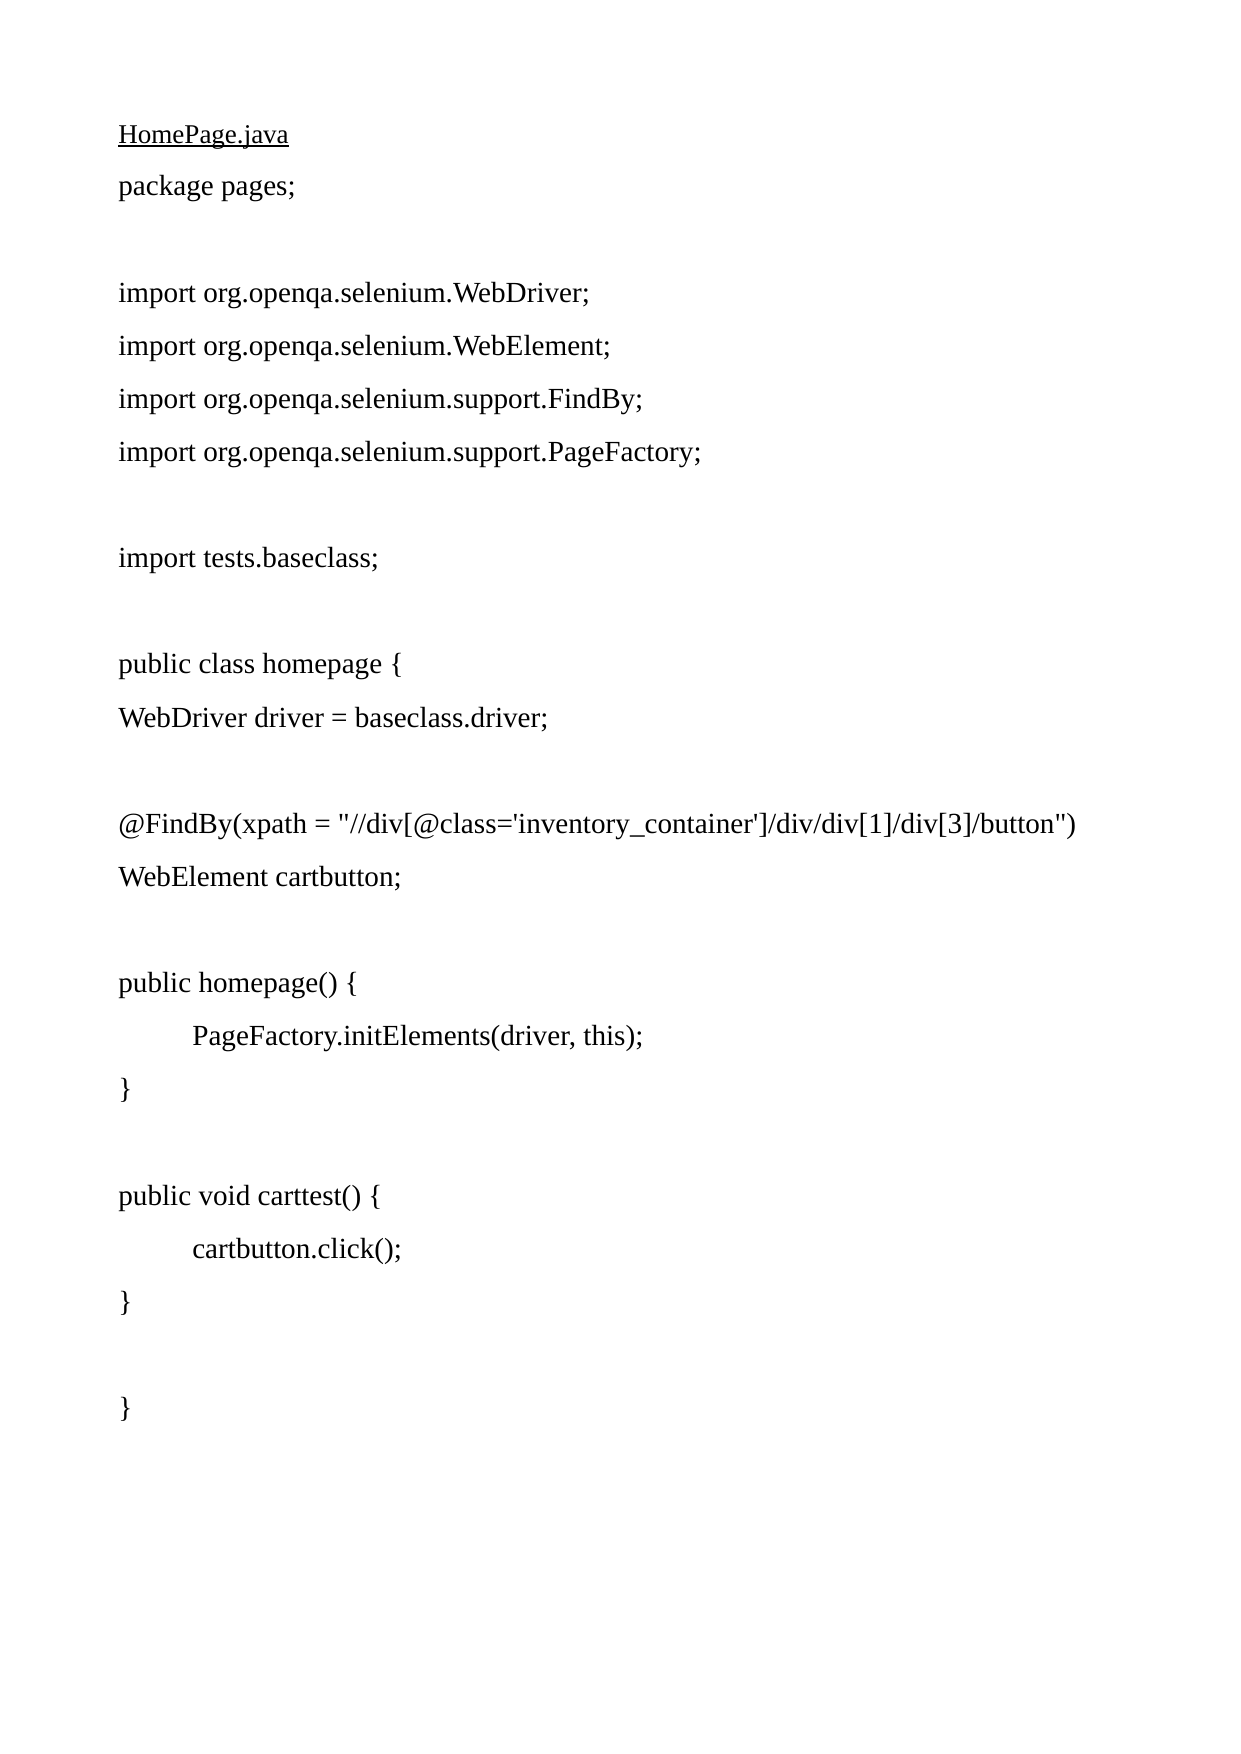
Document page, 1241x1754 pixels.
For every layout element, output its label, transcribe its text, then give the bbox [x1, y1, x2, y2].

text import tests.baseclass; [118, 540, 1122, 574]
text public void carttest() { [118, 1178, 1122, 1211]
text import org.openqa.selenium.support.FindBy; [118, 381, 1122, 414]
text PageFactory.initElements(driver, this); [118, 1018, 1122, 1052]
text import org.openqa.selenium.WebElement; [118, 328, 1122, 361]
text } [118, 1284, 1122, 1318]
text @FindBy(xpath = "//div[@class='inventory_container']/div/div[1]/div[3]/button") [118, 806, 1122, 839]
text } [118, 1390, 1122, 1424]
text WebElement cartbutton; [118, 859, 1122, 893]
text } [118, 1072, 1122, 1105]
text package pages; [118, 168, 1122, 202]
text import org.openqa.selenium.support.PageFactory; [118, 434, 1122, 468]
text public homepage() { [118, 965, 1122, 999]
text import org.openqa.selenium.WebDriver; [118, 275, 1122, 308]
text cartbutton.click(); [118, 1231, 1122, 1264]
text WebDriver driver = baseclass.driver; [118, 700, 1122, 733]
text public class homepage { [118, 647, 1122, 680]
text HomePage.java [118, 118, 1122, 149]
